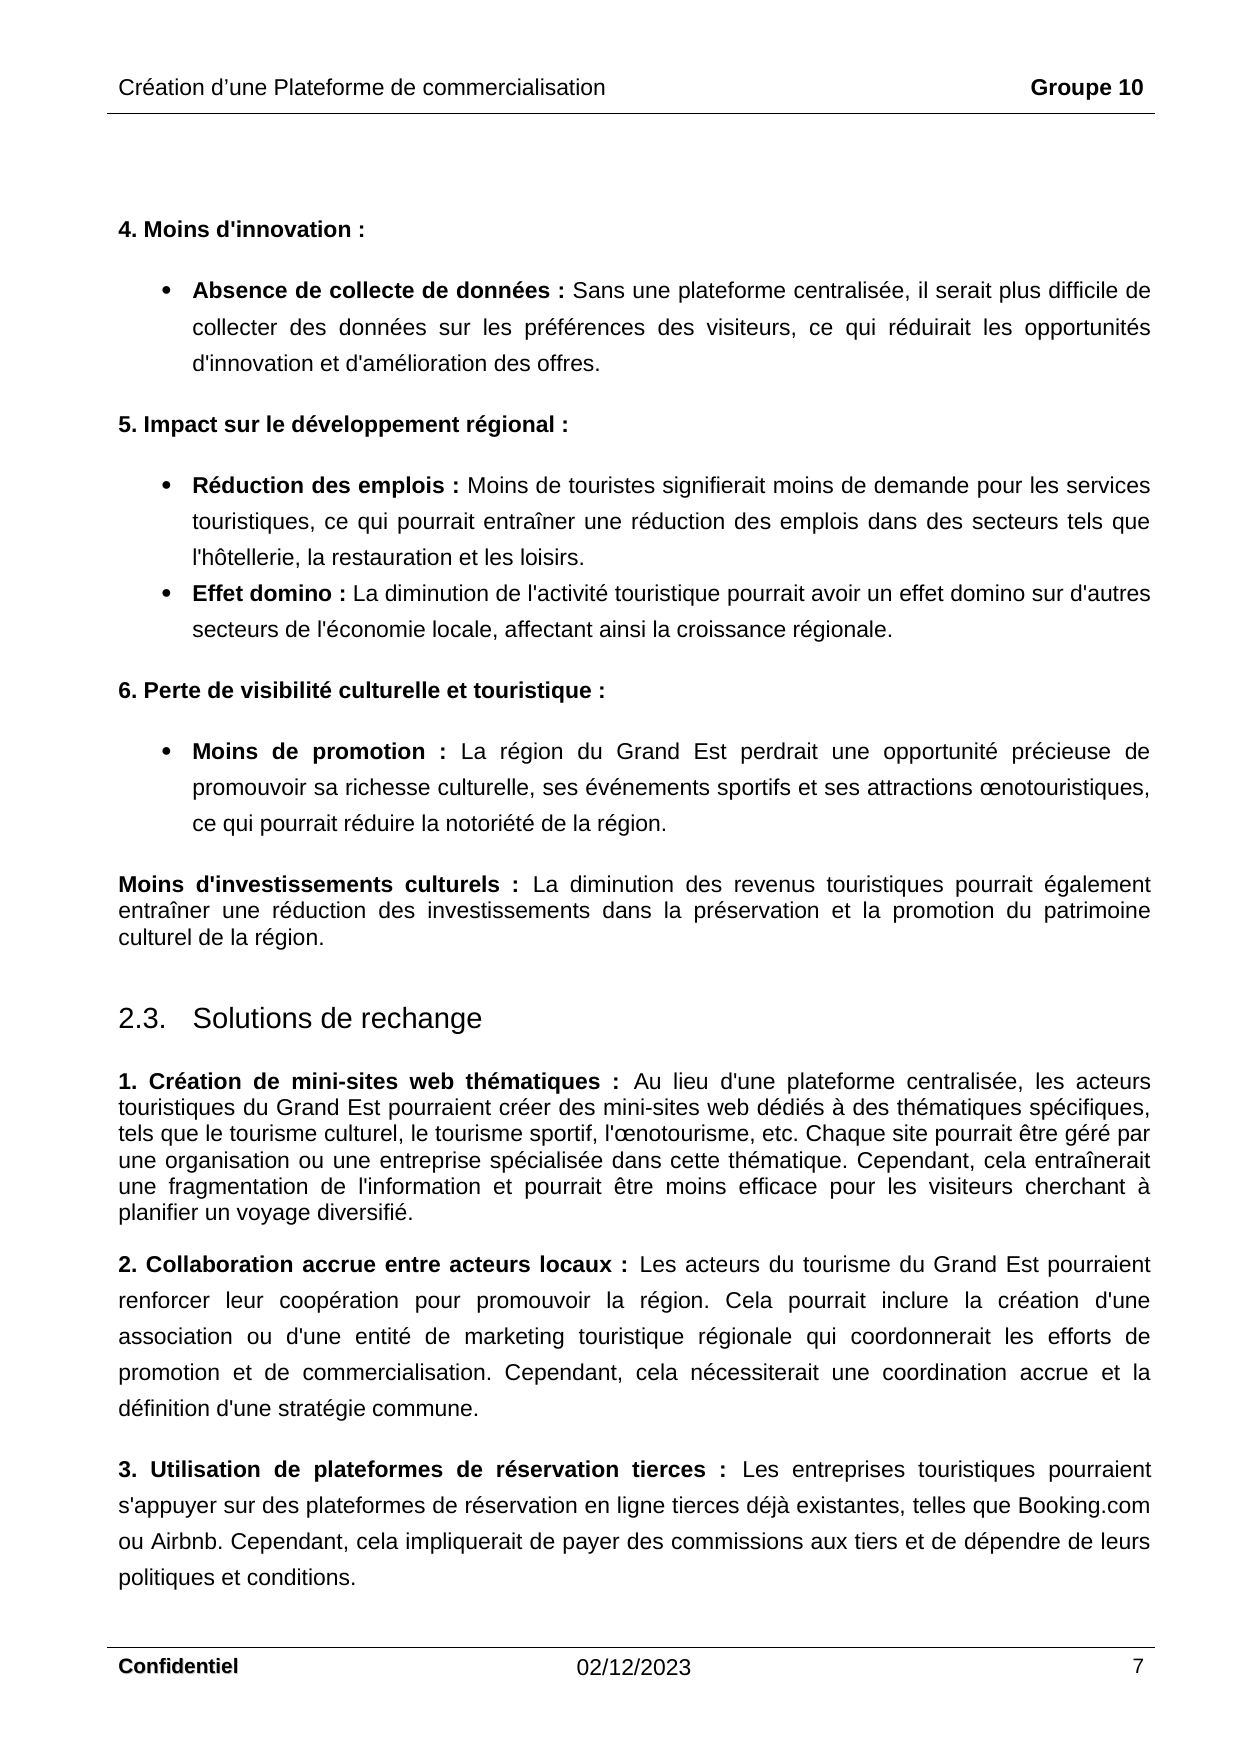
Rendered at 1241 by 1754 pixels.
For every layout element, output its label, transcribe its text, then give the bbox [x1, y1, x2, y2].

text Moins d'investissements culturels : La diminution des revenus touristiques pourrait également entraîner une réduction des investissements dans la préservation et la promotion du patrimoine culturel de la région. [118, 871, 1152, 950]
text 4. Moins d'innovation : [118, 216, 1152, 243]
text 5. Impact sur le développement régional : [118, 411, 1152, 437]
list Réduction des emplois : Moins de touristes signifierait moins de demande pour les services touristiques, ce qui pourrait entraîner une réduction des emplois dans des secteurs tels que l'hôtellerie, la restauration et les loisirs. [162, 472, 1152, 570]
text 2. Collaboration accrue entre acteurs locaux : Les acteurs du tourisme du Grand Est pourraient renforcer leur coopération pour promouvoir la région. Cela pourrait inclure la création d'une association ou d'une entité de marketing touristique régionale qui coordonnerait les efforts de promotion et de commercialisation. Cependant, cela nécessiterait une coordination accrue et la définition d'une stratégie commune. [118, 1251, 1152, 1421]
subtitle Solutions de rechange [118, 1001, 1152, 1035]
text 1. Création de mini-sites web thématiques : Au lieu d'une plateforme centralisée, les acteurs touristiques du Grand Est pourraient créer des mini-sites web dédiés à des thématiques spécifiques, tels que le tourisme culturel, le tourisme sportif, l'œnotourisme, etc. Chaque site pourrait être géré par une organisation ou une entreprise spécialisée dans cette thématique. Cependant, cela entraînerait une fragmentation de l'information et pourrait être moins efficace pour les visiteurs cherchant à planifier un voyage diversifié. [118, 1068, 1152, 1226]
text 3. Utilisation de plateformes de réservation tierces : Les entreprises touristiques pourraient s'appuyer sur des plateformes de réservation en ligne tierces déjà existantes, telles que Booking.com ou Airbnb. Cependant, cela impliquerait de payer des commissions aux tiers et de dépendre de leurs politiques et conditions. [118, 1456, 1152, 1590]
text 6. Perte de visibilité culturelle et touristique : [118, 677, 1152, 703]
list Moins de promotion : La région du Grand Est perdrait une opportunité précieuse de promouvoir sa richesse culturelle, ses événements sportifs et ses attractions œnotouristiques, ce qui pourrait réduire la notoriété de la région. [162, 738, 1152, 836]
list Effet domino : La diminution de l'activité touristique pourrait avoir un effet domino sur d'autres secteurs de l'économie locale, affectant ainsi la croissance régionale. [162, 580, 1152, 642]
list Absence de collecte de données : Sans une plateforme centralisée, il serait plus difficile de collecter des données sur les préférences des visiteurs, ce qui réduirait les opportunités d'innovation et d'amélioration des offres. [162, 277, 1152, 376]
